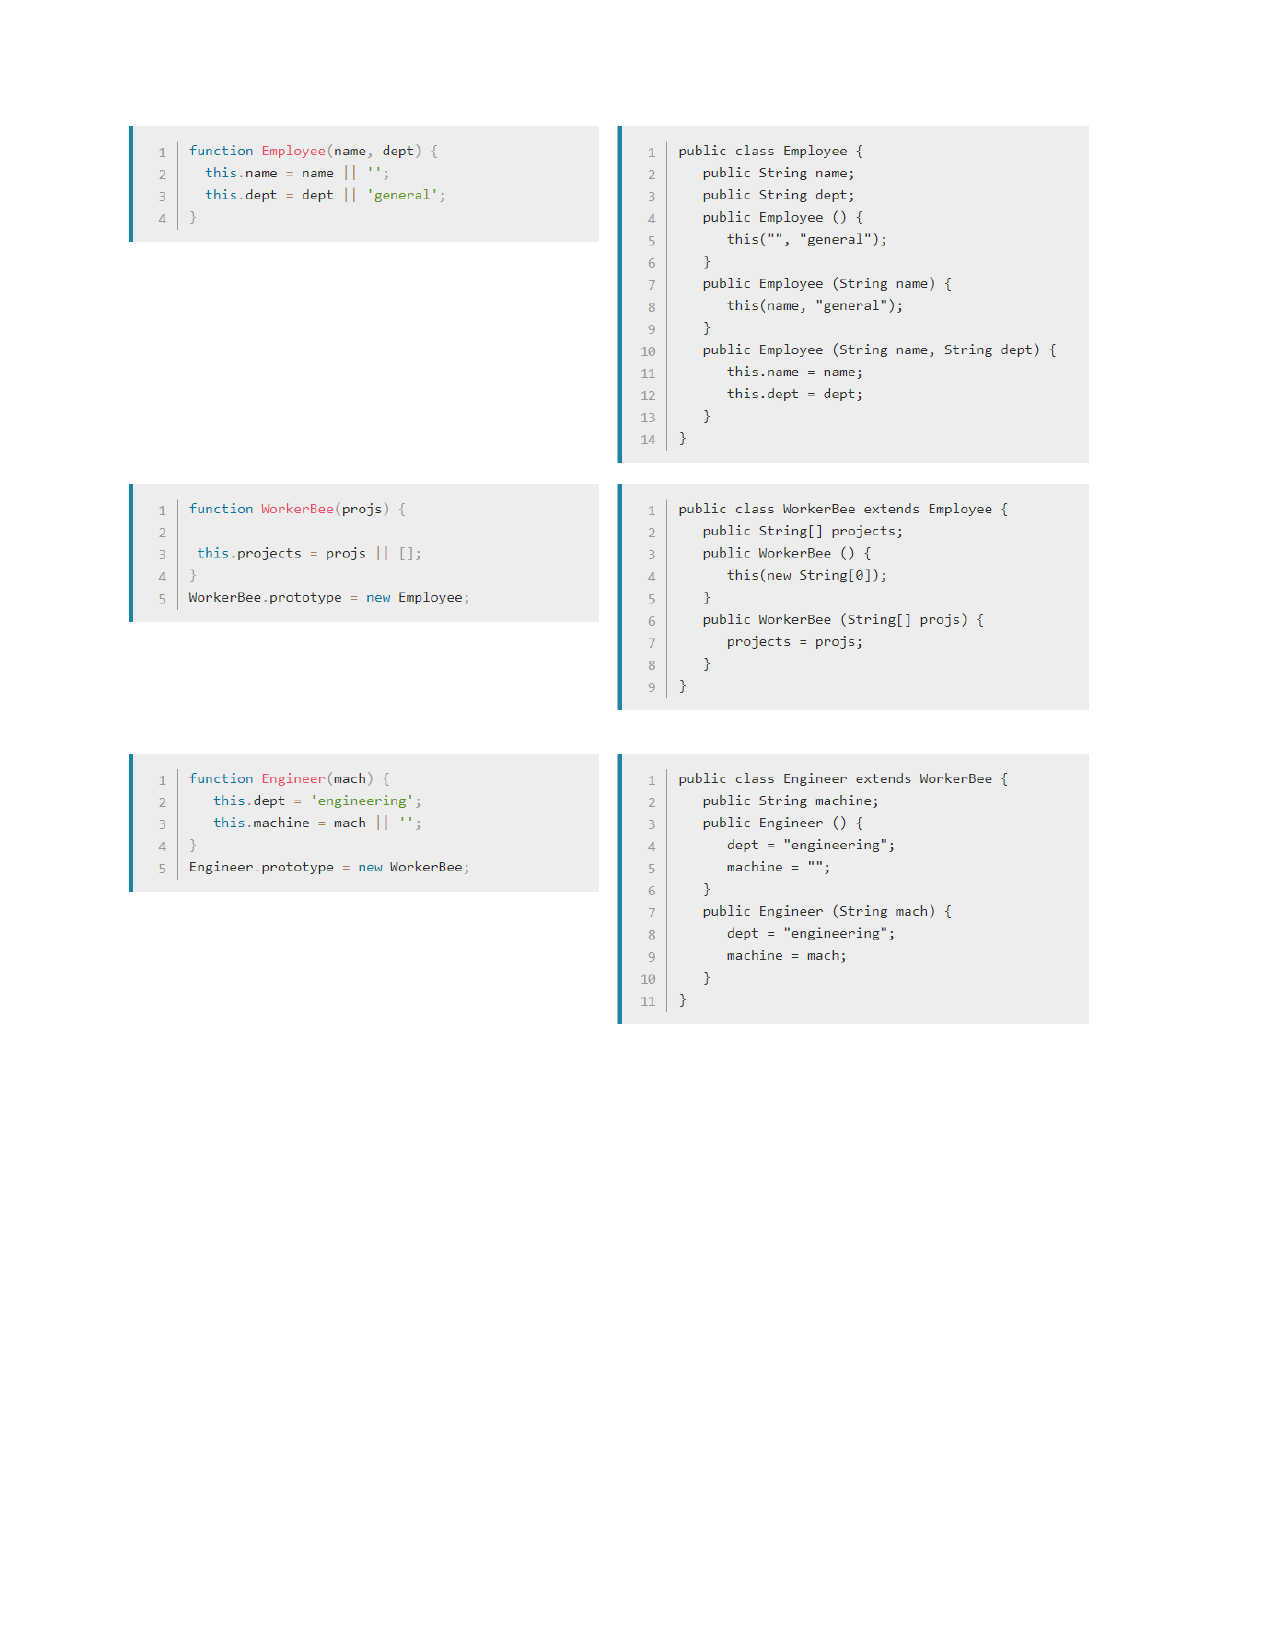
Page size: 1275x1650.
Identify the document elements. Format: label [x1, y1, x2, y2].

picture [118, 118, 1094, 1032]
